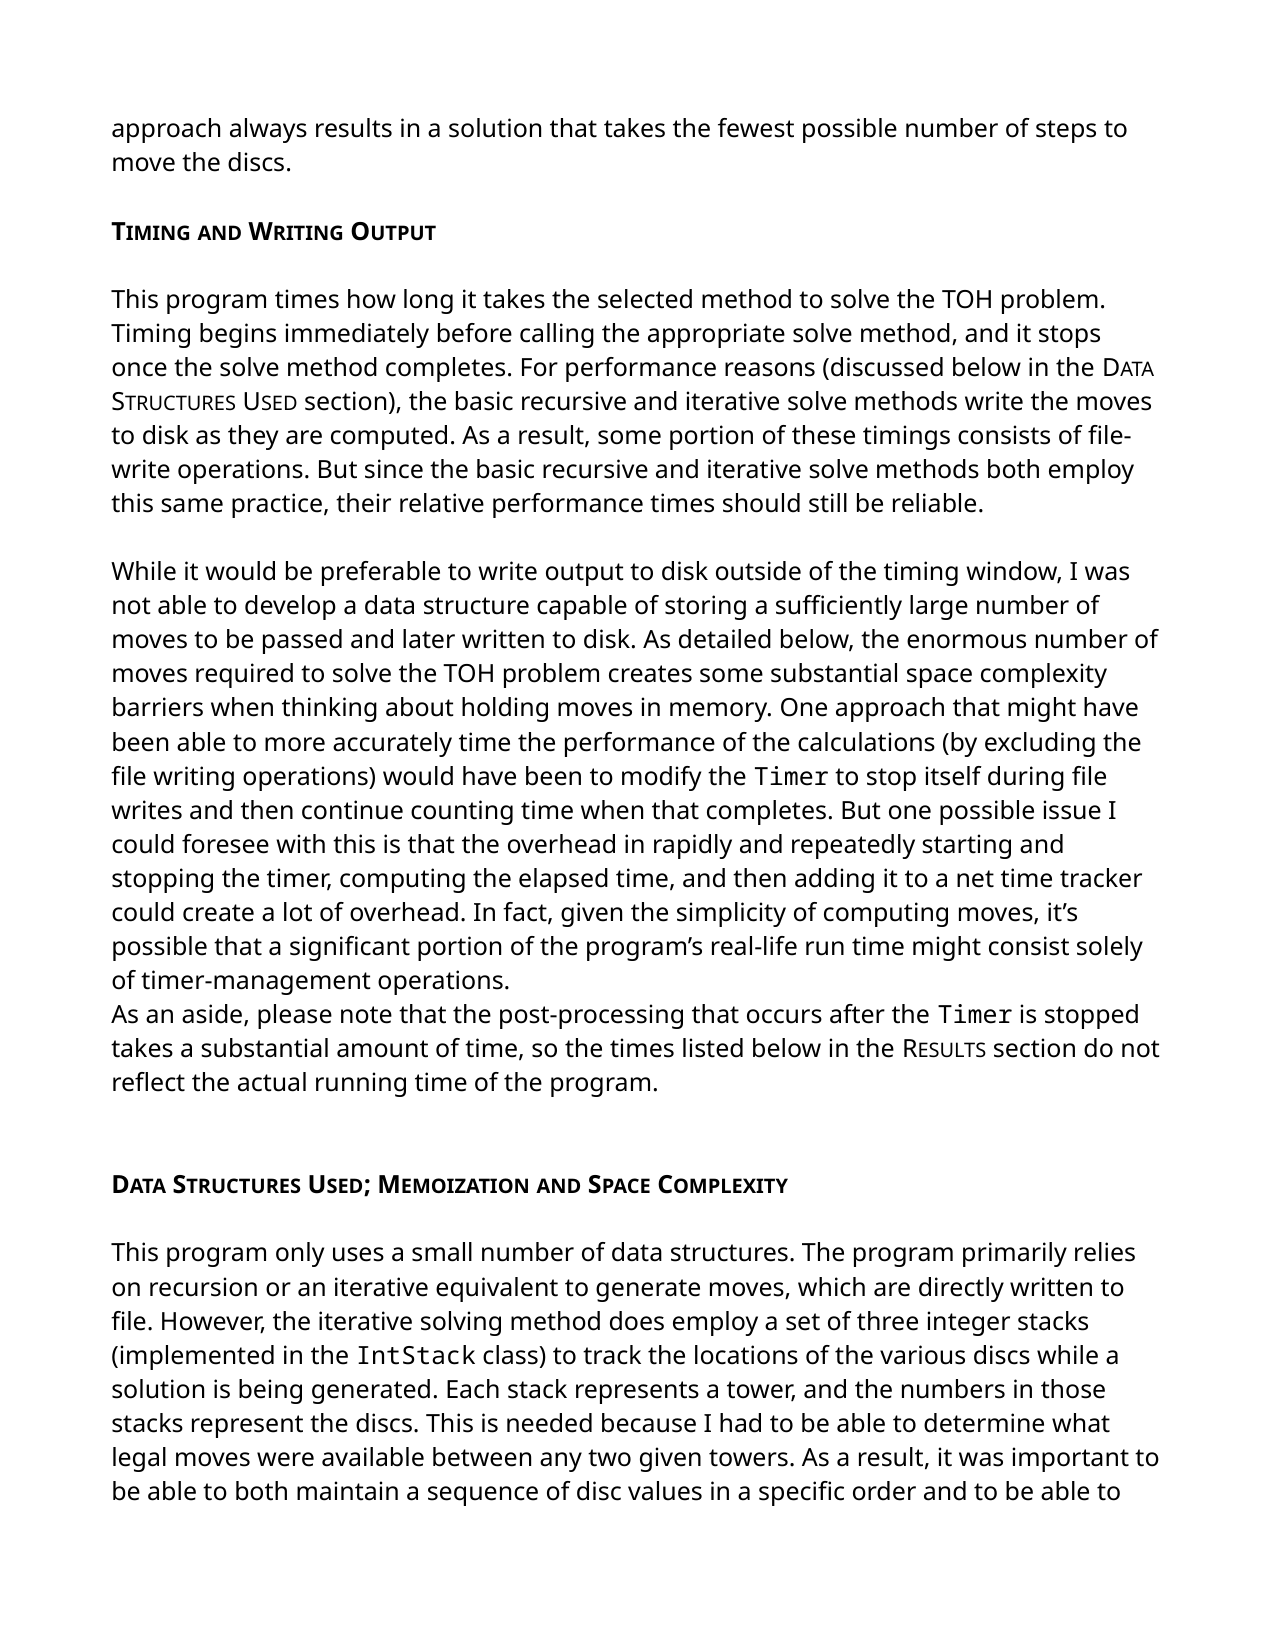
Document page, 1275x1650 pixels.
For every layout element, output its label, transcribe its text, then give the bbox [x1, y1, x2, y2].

text approach always results in a solution that takes the fewest possible number of steps to move the discs. [111, 111, 1164, 179]
text Data Structures Used; Memoization and Space Complexity [111, 1167, 1164, 1201]
text While it would be preferable to write output to disk outside of the timing window, I was not able to develop a data structure capable of storing a sufficiently large number of moves to be passed and later written to disk. As detailed below, the enormous number of moves required to solve the TOH problem creates some substantial space complexity barriers when thinking about holding moves in memory. One approach that might have been able to more accurately time the performance of the calculations (by excluding the file writing operations) would have been to modify the Timer to stop itself during file writes and then continue counting time when that completes. But one possible issue I could foresee with this is that the overhead in rapidly and repeatedly starting and stopping the timer, computing the elapsed time, and then adding it to a net time tracker could create a lot of overhead. In fact, given the simplicity of computing moves, it’s possible that a significant portion of the program’s real-life run time might consist solely of timer-management operations. [111, 554, 1164, 997]
text This program times how long it takes the selected method to solve the TOH problem. Timing begins immediately before calling the appropriate solve method, and it stops once the solve method completes. For performance reasons (discussed below in the Data Structures Used section), the basic recursive and iterative solve methods write the moves to disk as they are computed. As a result, some portion of these timings consists of file-write operations. But since the basic recursive and iterative solve methods both employ this same practice, their relative performance times should still be reliable. [111, 281, 1164, 520]
text As an aside, please note that the post-processing that occurs after the Timer is stopped takes a substantial amount of time, so the times listed below in the Results section do not reflect the actual running time of the program. [111, 997, 1164, 1099]
text This program only uses a small number of data structures. The program primarily relies on recursion or an iterative equivalent to generate moves, which are directly written to file. However, the iterative solving method does employ a set of three integer stacks (implemented in the IntStack class) to track the locations of the various discs while a solution is being generated. Each stack represents a tower, and the numbers in those stacks represent the discs. This is needed because I had to be able to determine what legal moves were available between any two given towers. As a result, it was important to be able to both maintain a sequence of disc values in a specific order and to be able to [111, 1235, 1164, 1508]
text Timing and Writing Output [111, 213, 1164, 247]
